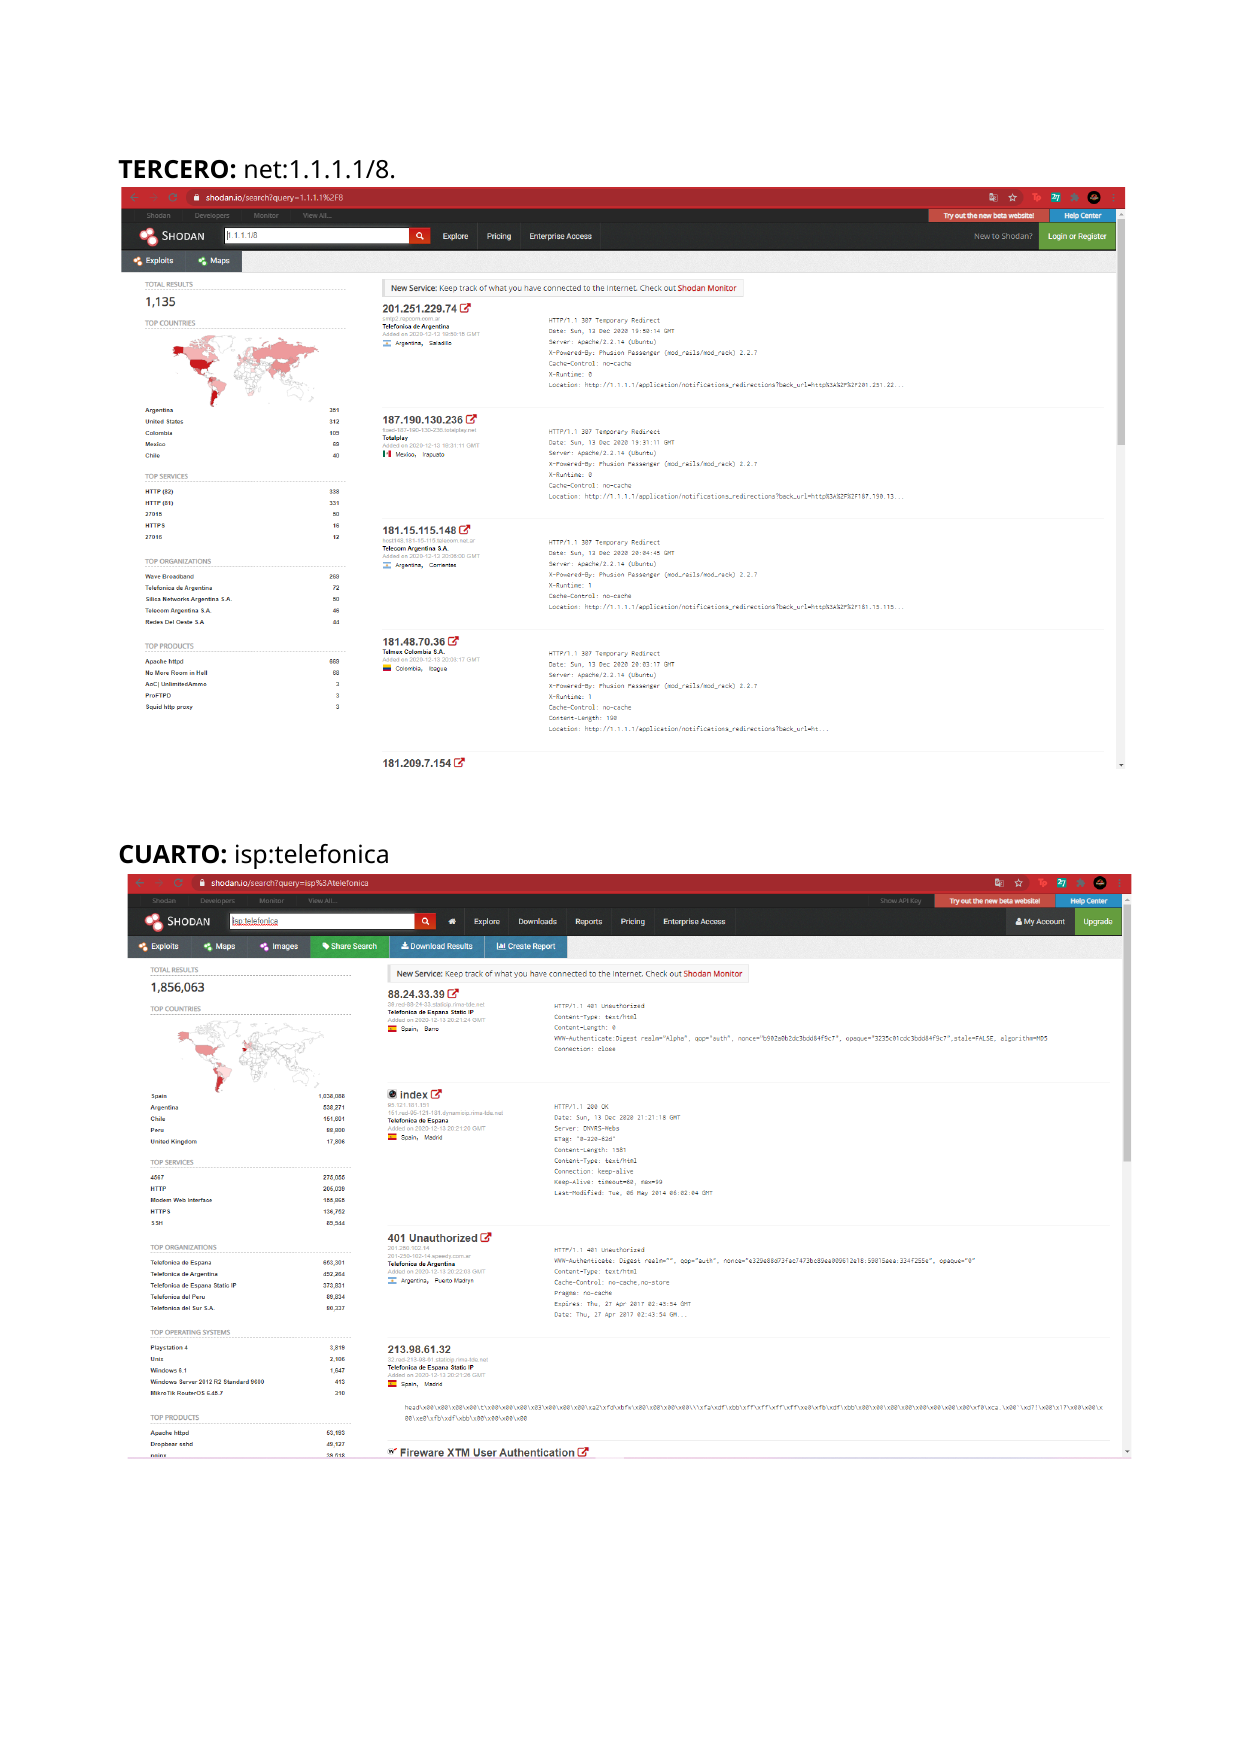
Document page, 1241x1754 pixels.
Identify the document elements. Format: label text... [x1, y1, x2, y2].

picture [121, 187, 1126, 769]
text CUARTO: isp:telefonica [118, 837, 1122, 871]
text TERCERO: net:1.1.1.1/8. [118, 152, 1122, 186]
picture [127, 874, 1132, 1459]
